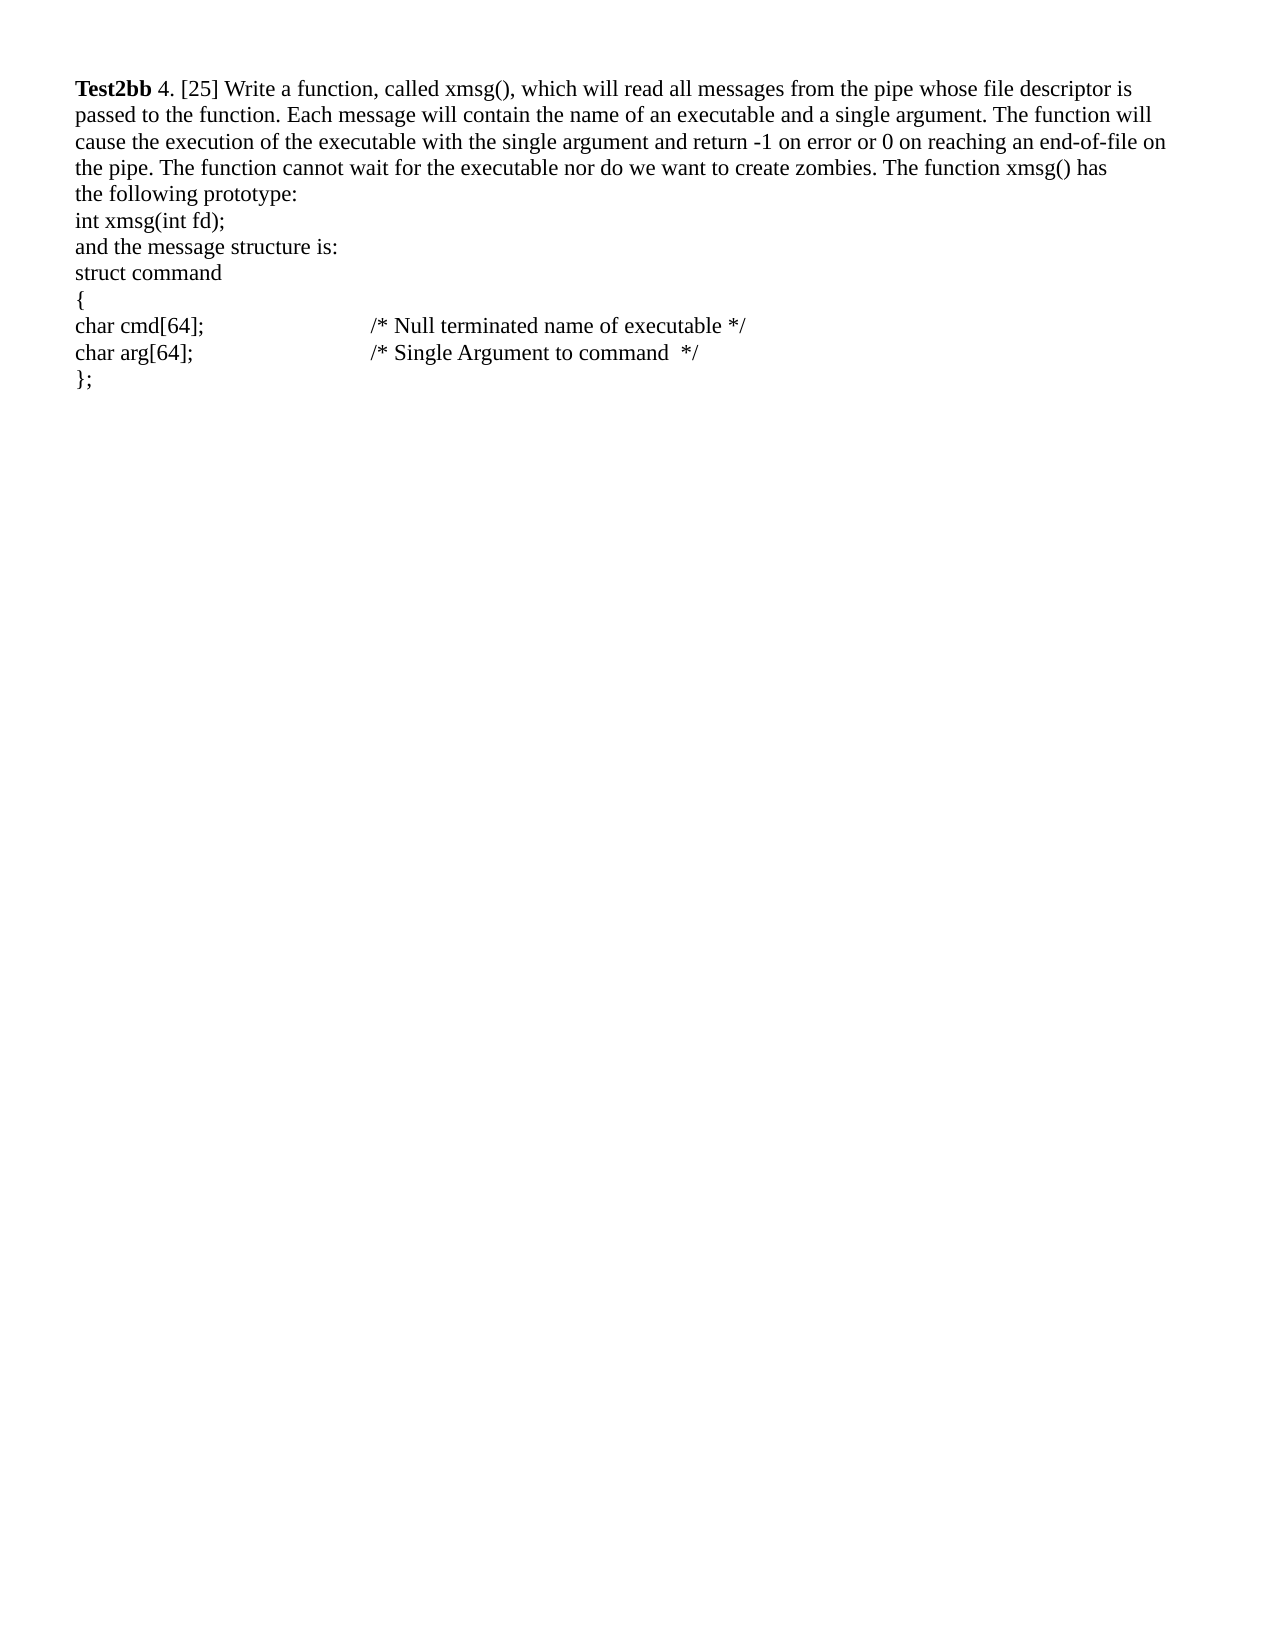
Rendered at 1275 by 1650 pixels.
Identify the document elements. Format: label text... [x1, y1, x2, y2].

text int xmsg(int fd); [75, 207, 1200, 233]
text struct command [75, 259, 1200, 286]
text the following prototype: [75, 180, 1200, 207]
text }; [75, 365, 1200, 391]
text { [75, 286, 1200, 312]
text and the message structure is: [75, 233, 1200, 259]
text char arg[64]; /* Single Argument to command */ [75, 338, 1200, 365]
text Test2bb 4. [25] Write a function, called xmsg(), which will read all messages from the pipe whose file descriptor is passed to the function. Each message will contain the name of an executable and a single argument. The function will cause the execution of the executable with the single argument and return -1 on error or 0 on reaching an end-of-file on the pipe. The function cannot wait for the executable nor do we want to create zombies. The function xmsg() has [75, 75, 1200, 180]
text char cmd[64]; /* Null terminated name of executable */ [75, 312, 1200, 338]
